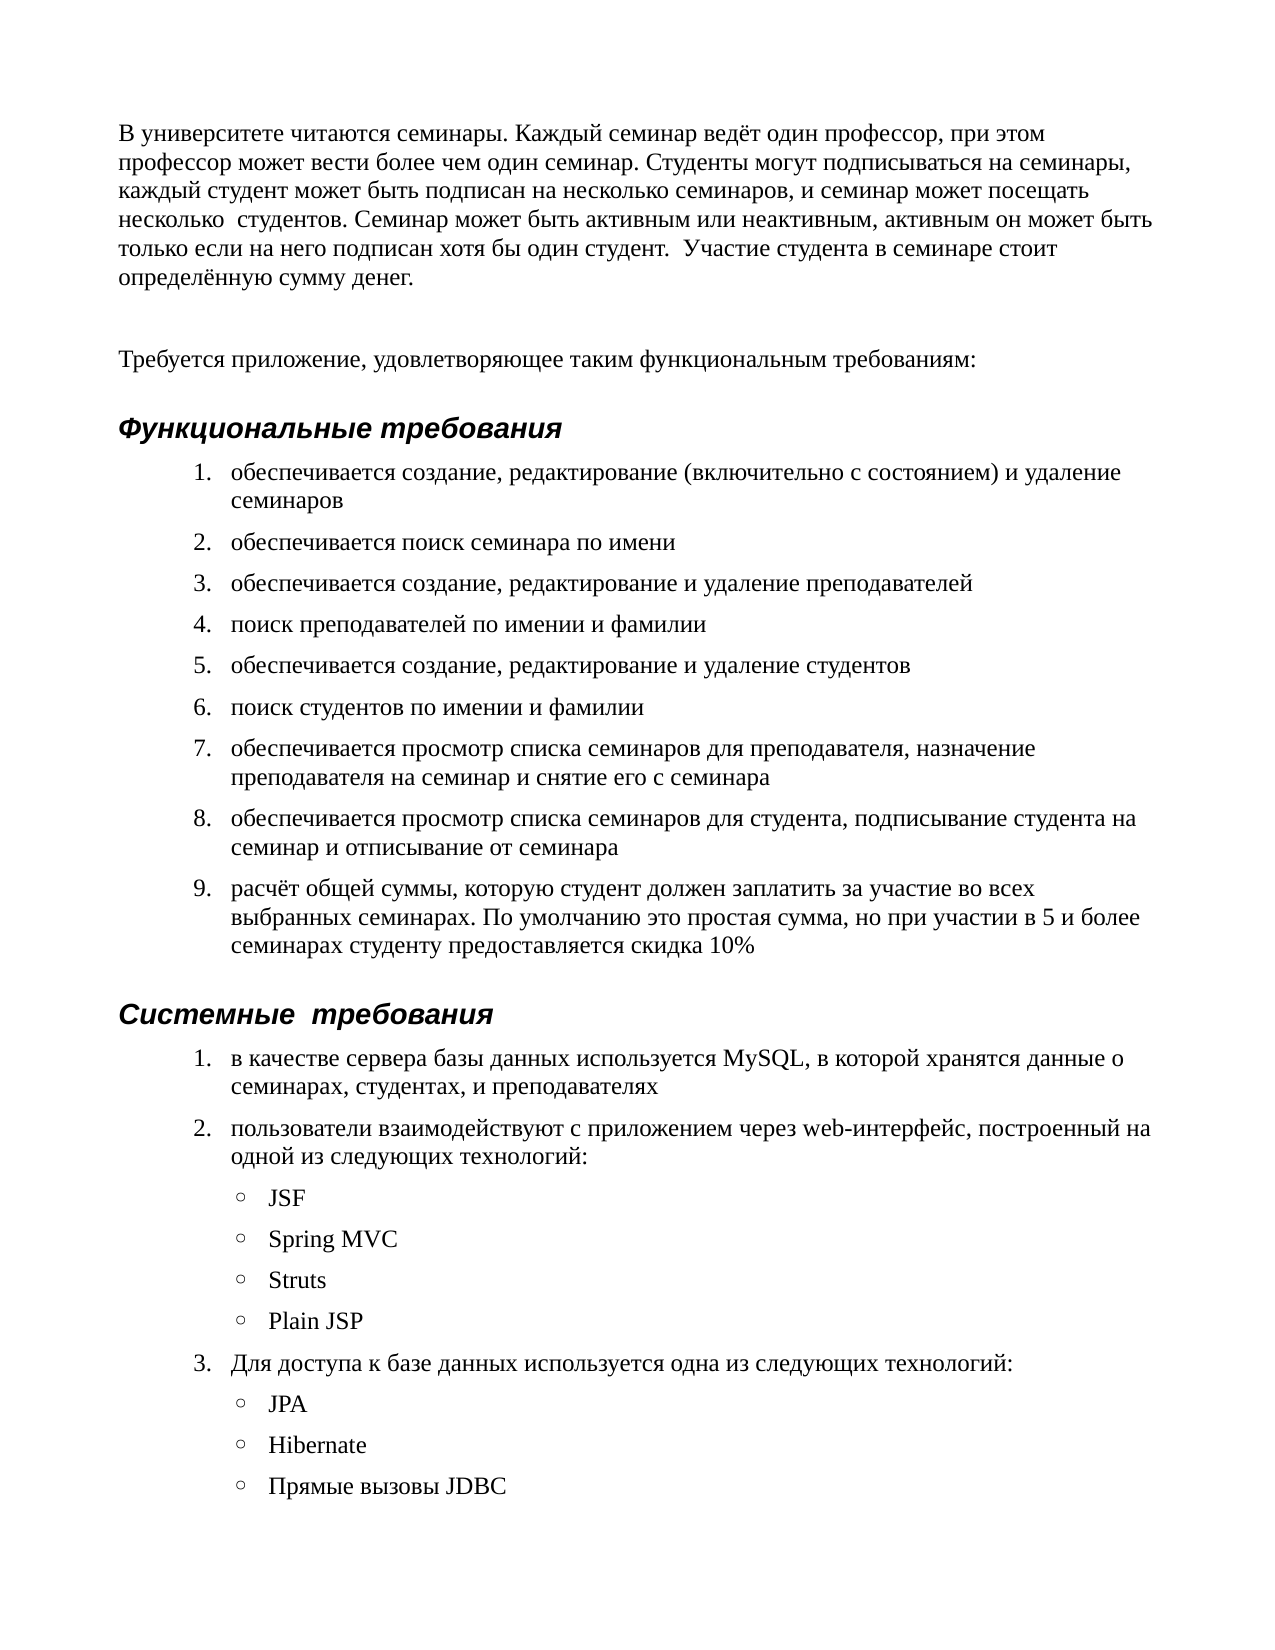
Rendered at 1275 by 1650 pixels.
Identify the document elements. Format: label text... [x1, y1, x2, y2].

text В университете читаются семинары. Каждый семинар ведёт один профессор, при этом профессор может вести более чем один семинар. Студенты могут подписываться на семинары, каждый студент может быть подписан на несколько семинаров, и семинар может посещать несколько студентов. Семинар может быть активным или неактивным, активным он может быть только если на него подписан хотя бы один студент. Участие студента в семинаре стоит определённую сумму денег. [118, 118, 1157, 291]
list расчёт общей суммы, которую студент должен заплатить за участие во всех выбранных семинарах. По умолчанию это простая сумма, но при участии в 5 и более семинарах студенту предоставляется скидка 10% [193, 873, 1157, 959]
list JSF [231, 1183, 1157, 1211]
text Требуется приложение, удовлетворяющее таким функциональным требованиям: [118, 344, 1157, 373]
list поиск студентов по имении и фамилии [193, 692, 1157, 720]
list обеспечивается просмотр списка семинаров для преподавателя, назначение преподавателя на семинар и снятие его с семинара [193, 733, 1157, 790]
list Hibernate [231, 1430, 1157, 1459]
list Прямые вызовы JDBC [231, 1471, 1157, 1500]
list обеспечивается поиск семинара по имени [193, 527, 1157, 555]
subtitle Системные требования [118, 997, 1157, 1030]
list обеспечивается создание, редактирование (включительно с состоянием) и удаление семинаров [193, 457, 1157, 514]
list обеспечивается просмотр списка семинаров для студента, подписывание студента на семинар и отписывание от семинара [193, 803, 1157, 860]
subtitle Функциональные требования [118, 411, 1157, 444]
list Plain JSP [231, 1306, 1157, 1335]
list поиск преподавателей по имении и фамилии [193, 609, 1157, 638]
list в качестве сервера базы данных используется MySQL, в которой хранятся данные о семинарах, студентах, и преподавателях [193, 1043, 1157, 1100]
list Spring MVC [231, 1224, 1157, 1253]
list Для доступа к базе данных используется одна из следующих технологий: [193, 1348, 1157, 1376]
list обеспечивается создание, редактирование и удаление студентов [193, 650, 1157, 679]
list пользователи взаимодействуют с приложением через web-интерфейс, построенный на одной из следующих технологий: [193, 1113, 1157, 1170]
list Struts [231, 1265, 1157, 1294]
list обеспечивается создание, редактирование и удаление преподавателей [193, 568, 1157, 597]
list JPA [231, 1389, 1157, 1418]
